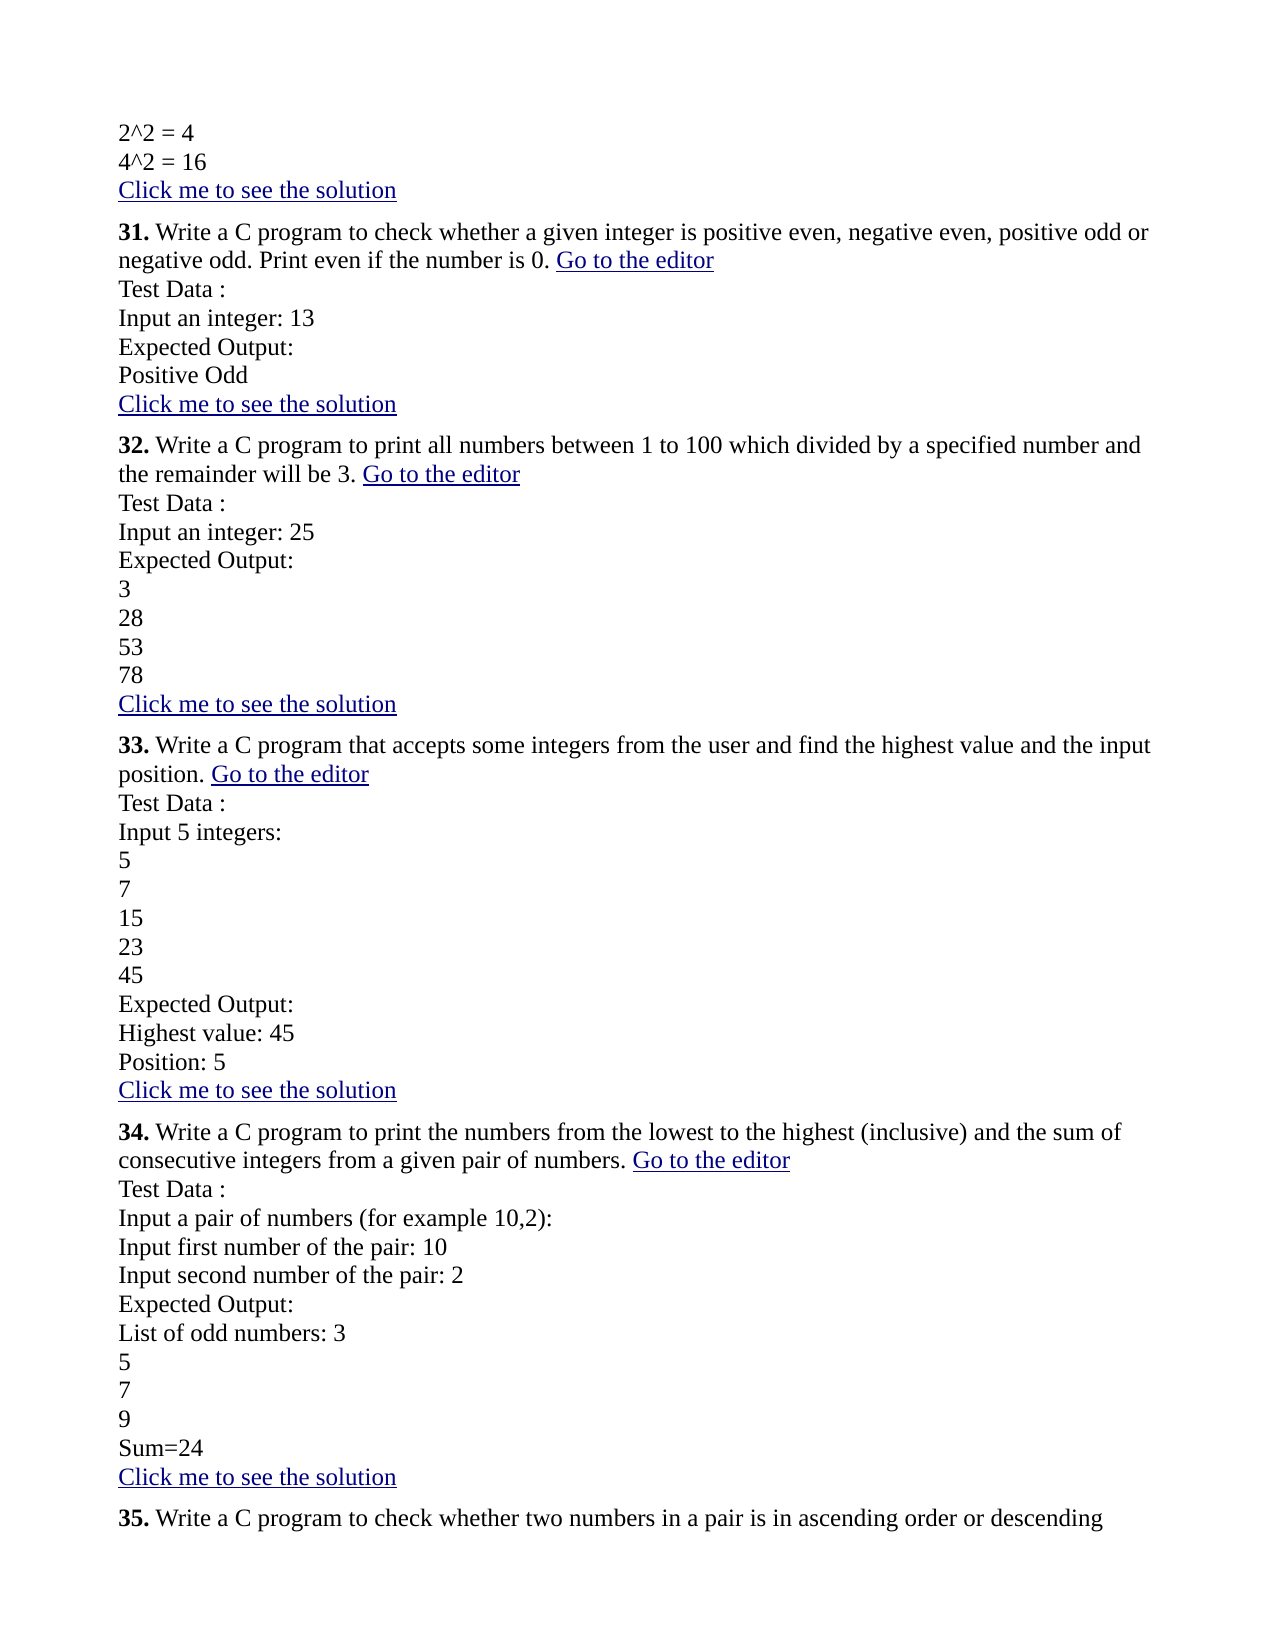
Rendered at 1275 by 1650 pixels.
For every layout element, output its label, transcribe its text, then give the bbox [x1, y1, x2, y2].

text 33. Write a C program that accepts some integers from the user and find the highest value and the input position. Go to the editor Test Data : Input 5 integers: 5 7 15 23 45 Expected Output: Highest value: 45 Position: 5 Click me to see the solution [118, 731, 1157, 1104]
text 34. Write a C program to print the numbers from the lowest to the highest (inclusive) and the sum of consecutive integers from a given pair of numbers. Go to the editor Test Data : Input a pair of numbers (for example 10,2): Input first number of the pair: 10 Input second number of the pair: 2 Expected Output: List of odd numbers: 3 5 7 9 Sum=24 Click me to see the solution [118, 1117, 1157, 1491]
text 32. Write a C program to print all numbers between 1 to 100 which divided by a specified number and the remainder will be 3. Go to the editor Test Data : Input an integer: 25 Expected Output: 3 28 53 78 Click me to see the solution [118, 431, 1157, 718]
text 35. Write a C program to check whether two numbers in a pair is in ascending order or descending [118, 1503, 1157, 1532]
text 2^2 = 4 4^2 = 16 Click me to see the solution [118, 118, 1157, 204]
text 31. Write a C program to check whether a given integer is positive even, negative even, positive odd or negative odd. Print even if the number is 0. Go to the editor Test Data : Input an integer: 13 Expected Output: Positive Odd Click me to see the solution [118, 217, 1157, 418]
